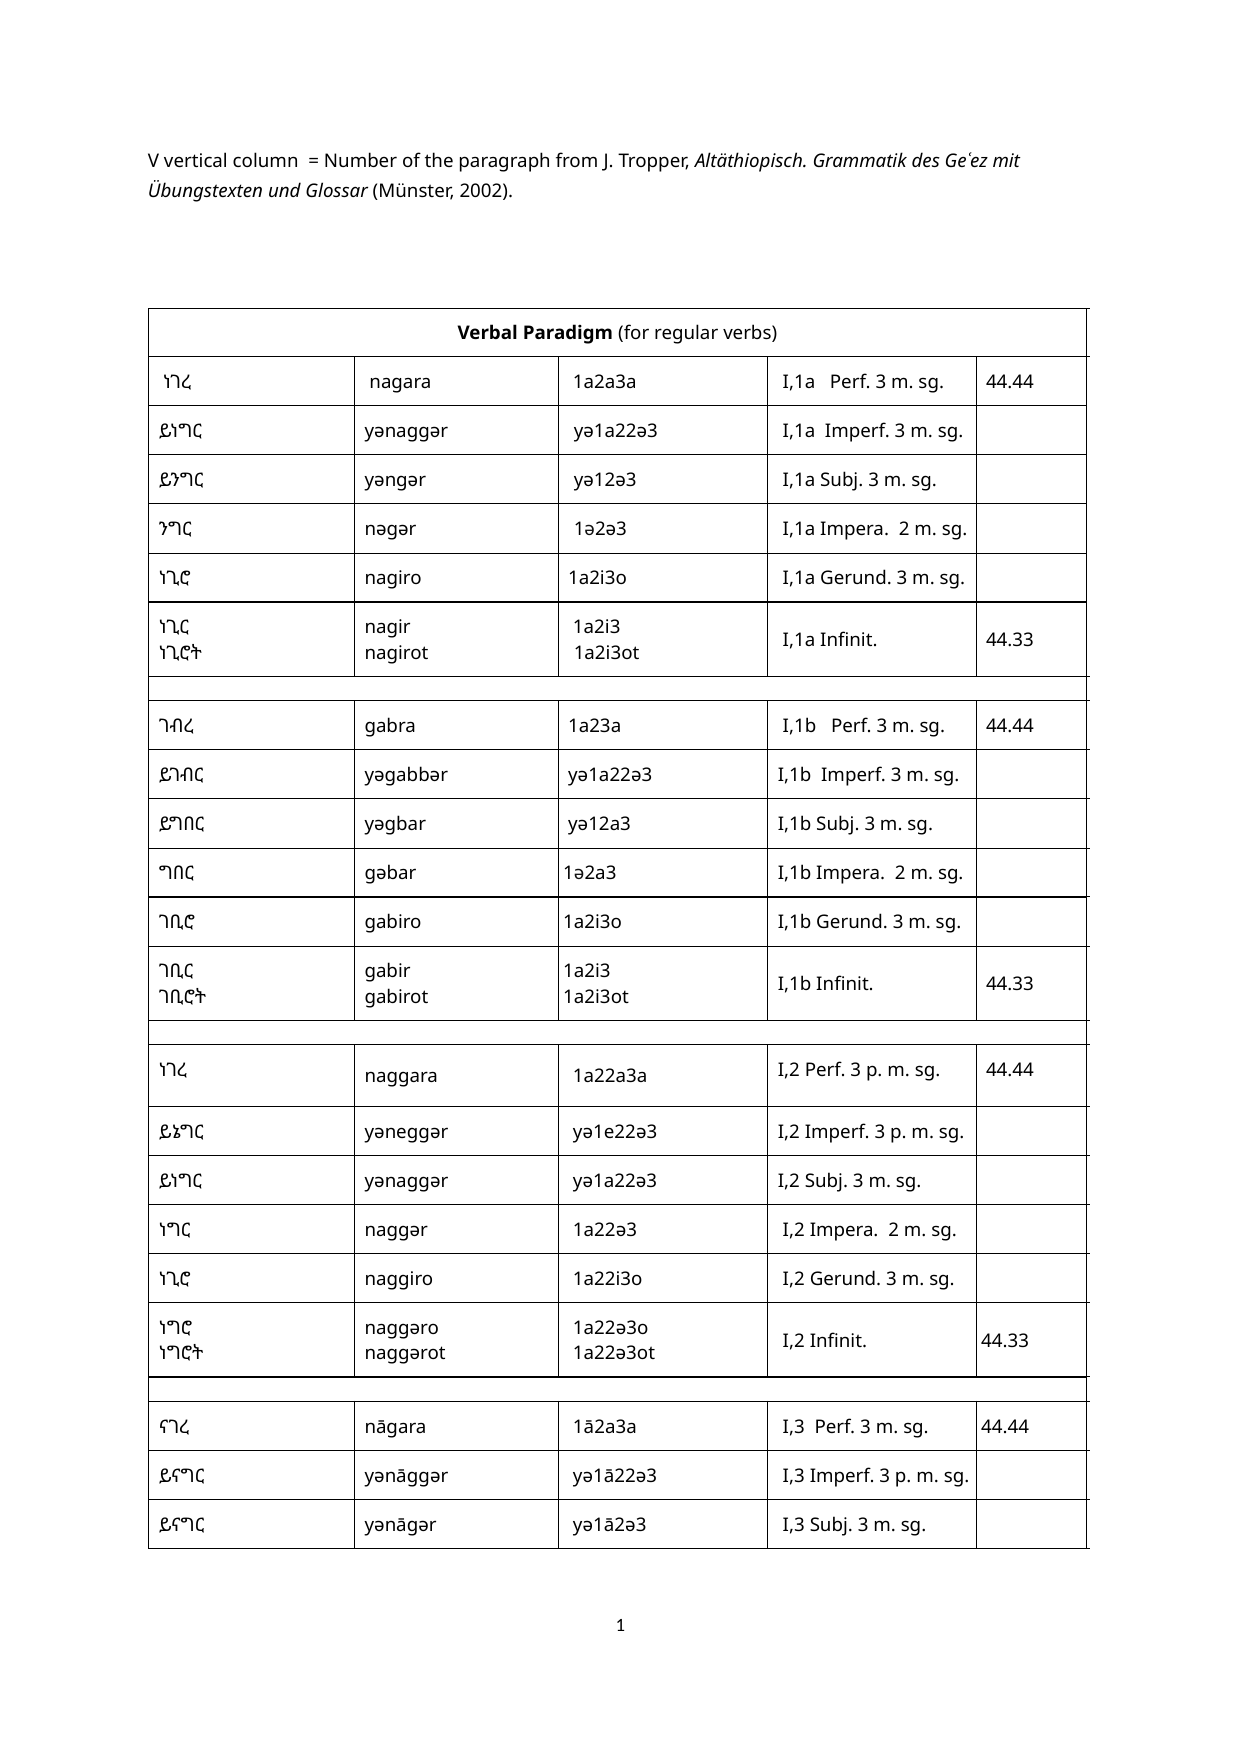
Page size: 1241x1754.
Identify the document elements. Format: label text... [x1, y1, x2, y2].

table_cell ነጊሮ [149, 1254, 354, 1302]
table_cell 1a23a [559, 701, 767, 749]
table_cell nāgara [355, 1402, 558, 1450]
table_cell yǝnaggǝr [355, 1156, 558, 1204]
table_cell 1a2a3a [559, 357, 767, 405]
table_cell ይግበር [149, 799, 354, 847]
table_cell [977, 750, 1086, 798]
table_cell I,3 Subj. 3 m. sg. [768, 1500, 976, 1548]
table_cell 44.33 [977, 947, 1086, 1020]
table_cell ገቢሮ [149, 898, 354, 946]
table_cell I,2 Infinit. [768, 1303, 976, 1376]
table_cell yǝngǝr [355, 455, 558, 503]
table_cell ይኔግር [149, 1107, 354, 1155]
table_cell ይገብር [149, 750, 354, 798]
table_cell 44.44 [977, 1402, 1086, 1450]
table_cell 44.33 [977, 1303, 1086, 1376]
table_cell ነግሮ ነግሮት [149, 1303, 354, 1376]
table_cell [977, 898, 1086, 946]
table_cell I,1a Impera. 2 m. sg. [768, 504, 976, 552]
table_cell ነግር [149, 1205, 354, 1253]
table_cell yǝ12a3 [559, 799, 767, 847]
table_cell ነገረ [149, 1045, 354, 1106]
table_cell [977, 504, 1086, 552]
table_cell ግበር [149, 849, 354, 896]
table_cell [977, 1500, 1086, 1548]
table_cell I,1a Infinit. [768, 603, 976, 676]
table_cell [977, 1205, 1086, 1253]
table_cell ይናግር [149, 1500, 354, 1548]
table_cell yǝgabbǝr [355, 750, 558, 798]
table_cell I,3 Perf. 3 m. sg. [768, 1402, 976, 1450]
table_cell 1ǝ2a3 [559, 849, 767, 896]
table_cell I,1b Subj. 3 m. sg. [768, 799, 976, 847]
table_cell naggara [355, 1045, 558, 1106]
text V vertical column = Number of the paragraph from J. Tropper, Altäthiopisch. Grammatik des Geʿez mit Übungstexten und Glossar (Münster, 2002). [148, 148, 1093, 202]
table_cell 1a22a3a [559, 1045, 767, 1106]
table_header Verbal Paradigm (for regular verbs) [149, 309, 1086, 356]
table_cell [977, 1107, 1086, 1155]
table_cell [149, 1021, 1086, 1044]
table_cell I,2 Imperf. 3 p. m. sg. [768, 1107, 976, 1155]
table_cell [149, 677, 1086, 700]
table_cell I,1a Imperf. 3 m. sg. [768, 406, 976, 454]
table_cell 44.44 [977, 701, 1086, 749]
table_cell I,1a Subj. 3 m. sg. [768, 455, 976, 503]
table_cell naggǝr [355, 1205, 558, 1253]
table_cell I,1b Infinit. [768, 947, 976, 1020]
table_cell I,1a Perf. 3 m. sg. [768, 357, 976, 405]
table_cell ነጊር ነጊሮት [149, 603, 354, 676]
table_cell yǝ1a22ǝ3 [559, 406, 767, 454]
table_cell ናገረ [149, 1402, 354, 1450]
table_cell [977, 455, 1086, 503]
table_cell I,2 Gerund. 3 m. sg. [768, 1254, 976, 1302]
table_cell yǝ12ǝ3 [559, 455, 767, 503]
table_cell 1a2i3 1a2i3ot [559, 603, 767, 676]
table_cell 1a2i3 1a2i3ot [559, 947, 767, 1020]
table_cell [977, 1254, 1086, 1302]
table_cell 1a22ǝ3 [559, 1205, 767, 1253]
table_cell I,2 Perf. 3 p. m. sg. [768, 1045, 976, 1106]
table_cell I,1b Perf. 3 m. sg. [768, 701, 976, 749]
table_cell gǝbar [355, 849, 558, 896]
table_cell ንግር [149, 504, 354, 552]
table_cell [977, 406, 1086, 454]
table_cell I,2 Subj. 3 m. sg. [768, 1156, 976, 1204]
table_cell naggǝro naggǝrot [355, 1303, 558, 1376]
table_cell I,1b Imperf. 3 m. sg. [768, 750, 976, 798]
table_cell yǝnaggǝr [355, 406, 558, 454]
table_cell I,3 Imperf. 3 p. m. sg. [768, 1451, 976, 1499]
table_cell gabra [355, 701, 558, 749]
table_cell 1ǝ2ǝ3 [559, 504, 767, 552]
table_cell yǝgbar [355, 799, 558, 847]
table_cell gabir gabirot [355, 947, 558, 1020]
table_cell yǝ1e22ǝ3 [559, 1107, 767, 1155]
table_cell I,1b Gerund. 3 m. sg. [768, 898, 976, 946]
table_cell 1a2i3o [559, 554, 767, 601]
table_cell nagir nagirot [355, 603, 558, 676]
table_cell nǝgǝr [355, 504, 558, 552]
table_cell gabiro [355, 898, 558, 946]
table_cell I,1a Gerund. 3 m. sg. [768, 554, 976, 601]
table_cell ገቢር ገቢሮት [149, 947, 354, 1020]
table_cell 1a22ǝ3o 1a22ǝ3ot [559, 1303, 767, 1376]
table_cell ይንግር [149, 455, 354, 503]
table_cell nagiro [355, 554, 558, 601]
table_cell yǝ1a22ǝ3 [559, 1156, 767, 1204]
table_cell 44.33 [977, 603, 1086, 676]
table_cell [977, 799, 1086, 847]
table_cell ይናግር [149, 1451, 354, 1499]
table_cell yǝ1a22ǝ3 [559, 750, 767, 798]
table_cell I,1b Impera. 2 m. sg. [768, 849, 976, 896]
table_cell yǝneggǝr [355, 1107, 558, 1155]
table_cell 1a22i3o [559, 1254, 767, 1302]
table_cell [149, 1378, 1086, 1401]
table_cell 1ā2a3a [559, 1402, 767, 1450]
table_cell yǝ1ā2ǝ3 [559, 1500, 767, 1548]
table_cell ነገረ [149, 357, 354, 405]
table_cell 44.44 [977, 1045, 1086, 1106]
table_cell yǝnāggǝr [355, 1451, 558, 1499]
table_cell 1a2i3o [559, 898, 767, 946]
table_cell [977, 849, 1086, 896]
table_cell ነጊሮ [149, 554, 354, 601]
table_cell [977, 554, 1086, 601]
table_cell nagara [355, 357, 558, 405]
table_cell 44.44 [977, 357, 1086, 405]
table_cell I,2 Impera. 2 m. sg. [768, 1205, 976, 1253]
table_cell yǝ1ā22ǝ3 [559, 1451, 767, 1499]
table_cell yǝnāgǝr [355, 1500, 558, 1548]
table_cell [977, 1156, 1086, 1204]
table_cell ገብረ [149, 701, 354, 749]
table_cell [977, 1451, 1086, 1499]
table_cell naggiro [355, 1254, 558, 1302]
table_cell ይነግር [149, 1156, 354, 1204]
table_cell ይነግር [149, 406, 354, 454]
